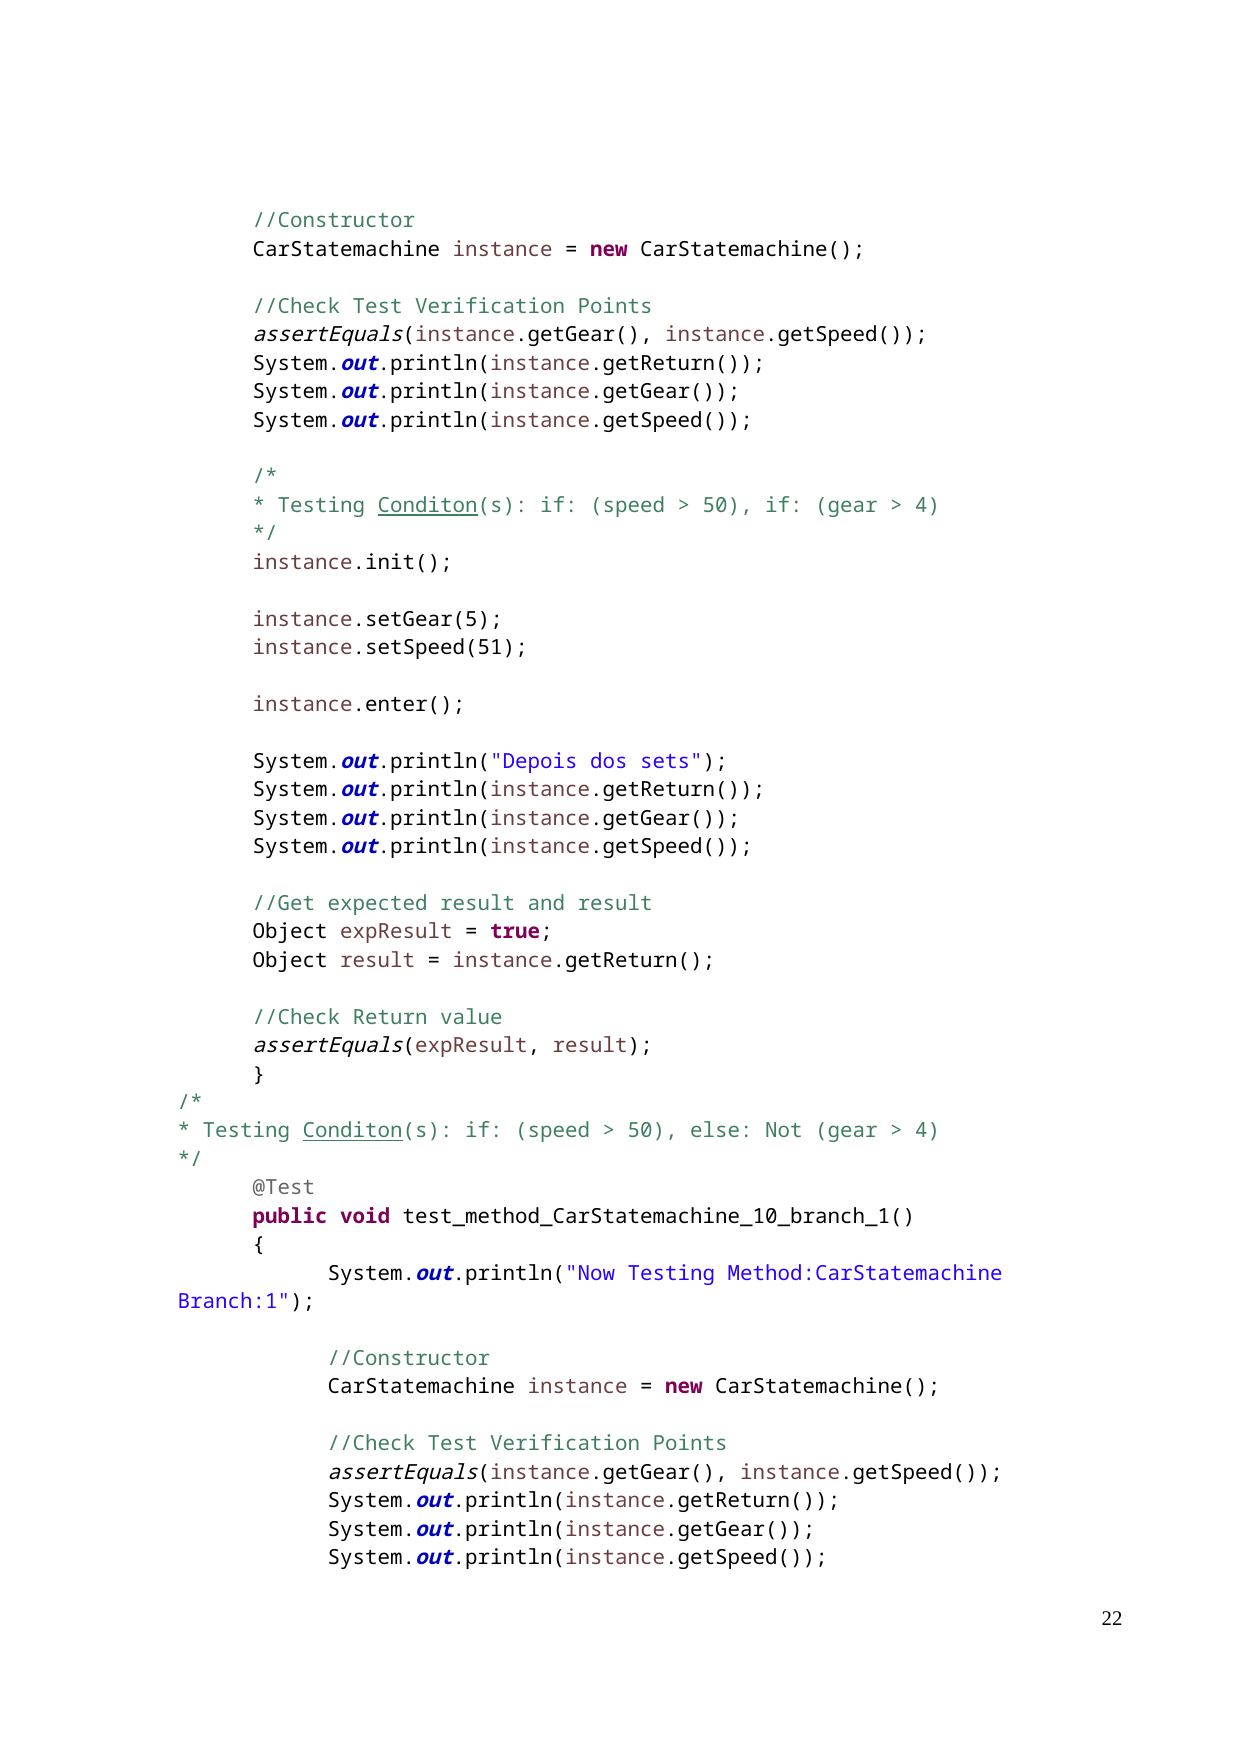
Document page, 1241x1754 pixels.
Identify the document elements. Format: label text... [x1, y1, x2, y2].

text System.out.println(instance.getReturn()); [177, 1485, 1122, 1514]
text instance.init(); [177, 547, 1122, 575]
text instance.setGear(5); [177, 604, 1122, 632]
text System.out.println(instance.getSpeed()); [177, 1542, 1122, 1571]
text */ [177, 1144, 1122, 1172]
text assertEquals(expResult, result); [177, 1030, 1122, 1059]
text System.out.println(instance.getSpeed()); [177, 831, 1122, 860]
text System.out.println("Now Testing Method:CarStatemachine Branch:1"); [177, 1258, 1122, 1315]
text CarStatemachine instance = new CarStatemachine(); [177, 234, 1122, 262]
text * Testing Conditon(s): if: (speed > 50), else: Not (gear > 4) [177, 1116, 1122, 1144]
text System.out.println(instance.getGear()); [177, 376, 1122, 405]
text System.out.println(instance.getSpeed()); [177, 405, 1122, 433]
text { [177, 1229, 1122, 1258]
text System.out.println(instance.getGear()); [177, 803, 1122, 831]
text Object result = instance.getReturn(); [177, 945, 1122, 973]
text CarStatemachine instance = new CarStatemachine(); [177, 1372, 1122, 1400]
text } [177, 1059, 1122, 1087]
text System.out.println(instance.getGear()); [177, 1514, 1122, 1542]
text //Check Return value [177, 1002, 1122, 1030]
text System.out.println(instance.getReturn()); [177, 774, 1122, 803]
text //Get expected result and result [177, 888, 1122, 917]
text //Check Test Verification Points [177, 291, 1122, 319]
text instance.setSpeed(51); [177, 632, 1122, 661]
text /* [177, 1087, 1122, 1116]
text Object expResult = true; [177, 917, 1122, 945]
text /* [177, 462, 1122, 490]
text public void test_method_CarStatemachine_10_branch_1() [177, 1201, 1122, 1229]
text //Check Test Verification Points [177, 1428, 1122, 1457]
text assertEquals(instance.getGear(), instance.getSpeed()); [177, 1457, 1122, 1485]
text * Testing Conditon(s): if: (speed > 50), if: (gear > 4) [177, 490, 1122, 518]
text System.out.println(instance.getReturn()); [177, 348, 1122, 376]
text System.out.println("Depois dos sets"); [177, 746, 1122, 774]
text instance.enter(); [177, 689, 1122, 717]
text @Test [177, 1172, 1122, 1201]
text //Constructor [177, 1343, 1122, 1372]
text //Constructor [177, 206, 1122, 234]
text */ [177, 518, 1122, 547]
text assertEquals(instance.getGear(), instance.getSpeed()); [177, 319, 1122, 348]
